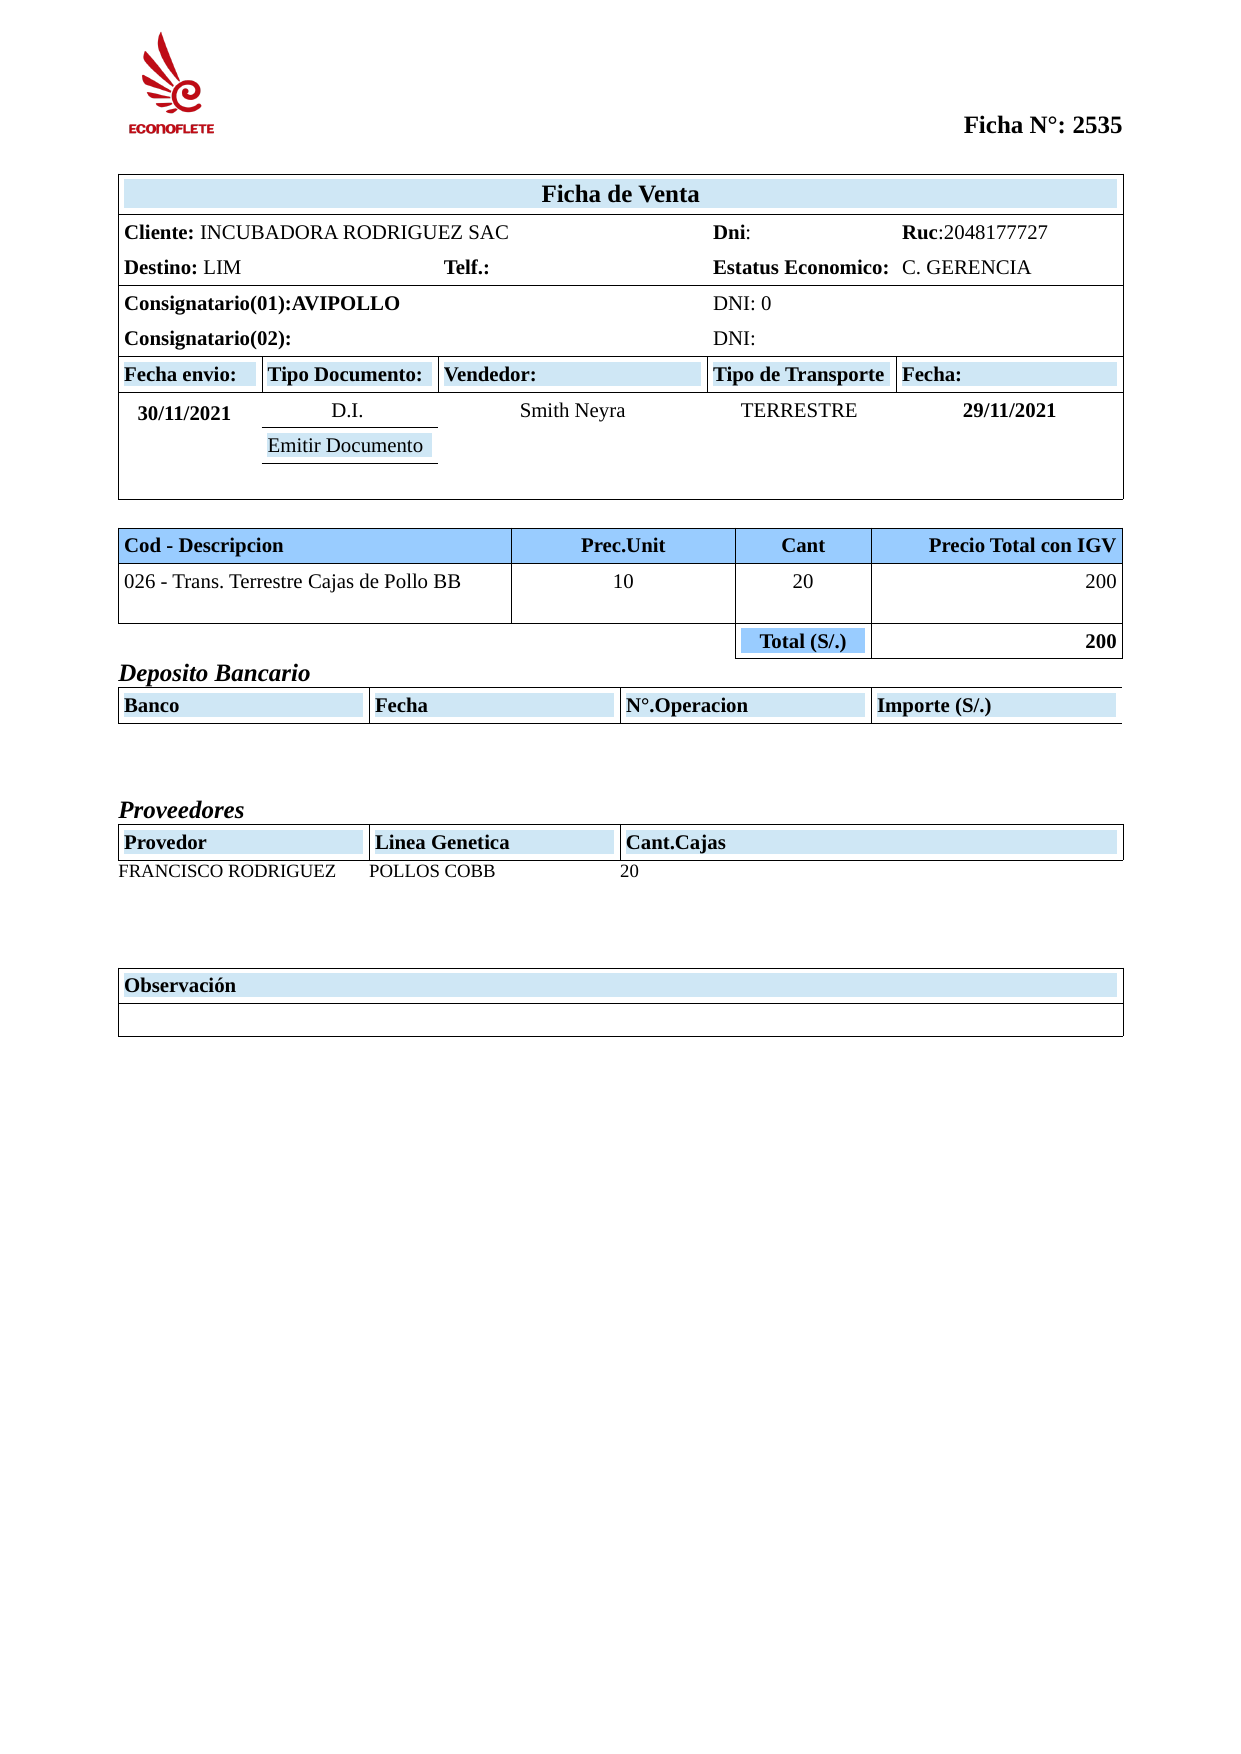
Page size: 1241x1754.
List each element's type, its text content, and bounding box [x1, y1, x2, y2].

table_cell C. GERENCIA [896, 249, 1123, 285]
text Deposito Bancario [118, 658, 1122, 687]
table_cell [369, 771, 620, 795]
table_header Importe (S/.) [872, 688, 1122, 723]
table_cell Fecha: [897, 357, 1123, 392]
table_header N°.Operacion [621, 688, 871, 723]
table_cell [118, 747, 369, 771]
table_cell POLLOS COBB [369, 861, 620, 881]
table_header Banco [119, 688, 369, 723]
table_cell [620, 924, 1123, 946]
table_cell Consignatario(01):AVIPOLLO [119, 286, 707, 321]
table_cell Tipo de Transporte [708, 357, 896, 392]
table_cell Estatus Economico: [707, 249, 896, 285]
table_cell [369, 924, 620, 946]
table_cell Telf.: [438, 249, 707, 285]
table_cell Destino: LIM [119, 249, 438, 285]
table_cell Consignatario(02): [119, 321, 707, 356]
table_header Prec.Unit [512, 529, 735, 563]
table_cell Vendedor: [439, 357, 707, 392]
table_cell 026 - Trans. Terrestre Cajas de Pollo BB [119, 564, 511, 623]
table_cell D.I. [262, 393, 438, 427]
table_cell 20 [736, 564, 871, 623]
table_header Fecha [370, 688, 620, 723]
table_cell [118, 903, 369, 924]
picture [118, 31, 225, 134]
table_cell [871, 724, 1122, 747]
table_header Observación [119, 969, 1123, 1003]
table_cell FRANCISCO RODRIGUEZ [118, 861, 369, 881]
table_header Linea Genetica [370, 825, 620, 859]
table_cell [369, 903, 620, 924]
table_cell [369, 724, 620, 747]
table_cell [118, 924, 369, 946]
table_cell Fecha envio: [119, 357, 262, 392]
table_cell [871, 771, 1122, 795]
table_cell Dni: [707, 215, 896, 249]
table_header Cant [736, 529, 871, 563]
table_cell [511, 624, 735, 658]
table_header Precio Total con IGV [872, 529, 1122, 563]
table_cell [620, 946, 1123, 967]
table_header Ficha de Venta [119, 175, 1123, 214]
table_header Cant.Cajas [621, 825, 1123, 859]
table_cell Emitir Documento [262, 428, 438, 463]
table_cell [118, 724, 369, 747]
table_cell 29/11/2021 [896, 393, 1123, 498]
table_cell [369, 747, 620, 771]
table_header Cod - Descripcion [119, 529, 511, 563]
table_cell [620, 747, 871, 771]
table_cell [620, 771, 871, 795]
table_cell DNI: 0 [707, 286, 1123, 321]
table_cell [369, 946, 620, 967]
table_header Provedor [119, 825, 369, 859]
table_cell [369, 881, 620, 903]
table_cell [620, 724, 871, 747]
table_cell TERRESTRE [707, 393, 896, 498]
table_cell [119, 1004, 1123, 1036]
table_cell 20 [620, 861, 1123, 881]
table_cell [262, 464, 438, 498]
table_cell [118, 881, 369, 903]
table_cell Total (S/.) [736, 624, 871, 658]
table_cell 10 [512, 564, 735, 623]
table_cell Tipo Documento: [263, 357, 438, 392]
table_cell [871, 747, 1122, 771]
table_cell [620, 903, 1123, 924]
table_cell 200 [872, 564, 1122, 623]
table_cell DNI: [707, 321, 1123, 356]
text Proveedores [118, 795, 1122, 824]
table_cell [118, 946, 369, 967]
table_cell [118, 771, 369, 795]
table_cell Ruc:2048177727 [896, 215, 1123, 249]
table_cell 30/11/2021 [119, 393, 262, 498]
table_cell [118, 624, 511, 658]
table_cell Smith Neyra [438, 393, 707, 498]
table_cell 200 [872, 624, 1122, 658]
table_cell [620, 881, 1123, 903]
table_cell Cliente: INCUBADORA RODRIGUEZ SAC [119, 215, 707, 249]
